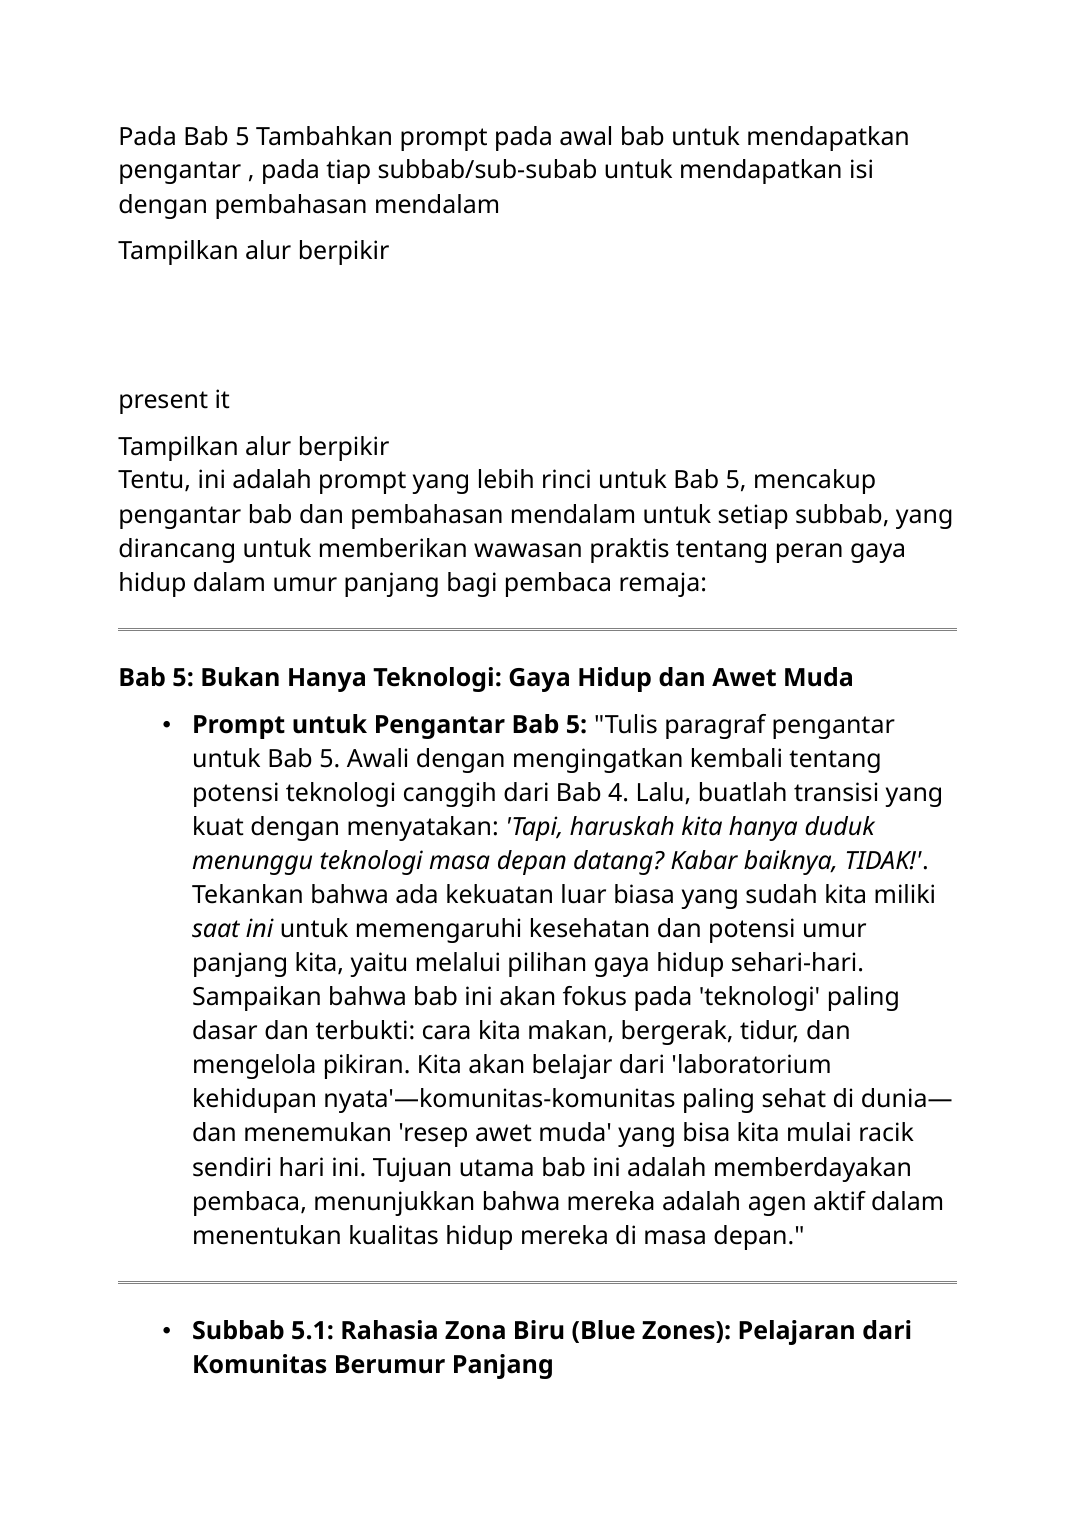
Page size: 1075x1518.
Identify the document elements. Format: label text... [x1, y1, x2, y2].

text Tampilkan alur berpikir [118, 428, 957, 462]
text Tampilkan alur berpikir [118, 233, 957, 267]
text present it [118, 382, 957, 416]
list Subbab 5.1: Rahasia Zona Biru (Blue Zones): Pelajaran dari Komunitas Berumur Panjang [162, 1313, 957, 1381]
text Bab 5: Bukan Hanya Teknologi: Gaya Hidup dan Awet Muda [118, 660, 957, 694]
text Pada Bab 5 Tambahkan prompt pada awal bab untuk mendapatkan pengantar , pada tiap subbab/sub-subab untuk mendapatkan isi dengan pembahasan mendalam [118, 118, 957, 220]
text Tentu, ini adalah prompt yang lebih rinci untuk Bab 5, mencakup pengantar bab dan pembahasan mendalam untuk setiap subbab, yang dirancang untuk memberikan wawasan praktis tentang peran gaya hidup dalam umur panjang bagi pembaca remaja: [118, 462, 957, 598]
list Prompt untuk Pengantar Bab 5: "Tulis paragraf pengantar untuk Bab 5. Awali dengan mengingatkan kembali tentang potensi teknologi canggih dari Bab 4. Lalu, buatlah transisi yang kuat dengan menyatakan: 'Tapi, haruskah kita hanya duduk menunggu teknologi masa depan datang? Kabar baiknya, TIDAK!'. Tekankan bahwa ada kekuatan luar biasa yang sudah kita miliki saat ini untuk memengaruhi kesehatan dan potensi umur panjang kita, yaitu melalui pilihan gaya hidup sehari-hari. Sampaikan bahwa bab ini akan fokus pada 'teknologi' paling dasar dan terbukti: cara kita makan, bergerak, tidur, dan mengelola pikiran. Kita akan belajar dari 'laboratorium kehidupan nyata'—komunitas-komunitas paling sehat di dunia—dan menemukan 'resep awet muda' yang bisa kita mulai racik sendiri hari ini. Tujuan utama bab ini adalah memberdayakan pembaca, menunjukkan bahwa mereka adalah agen aktif dalam menentukan kualitas hidup mereka di masa depan." [162, 706, 957, 1251]
